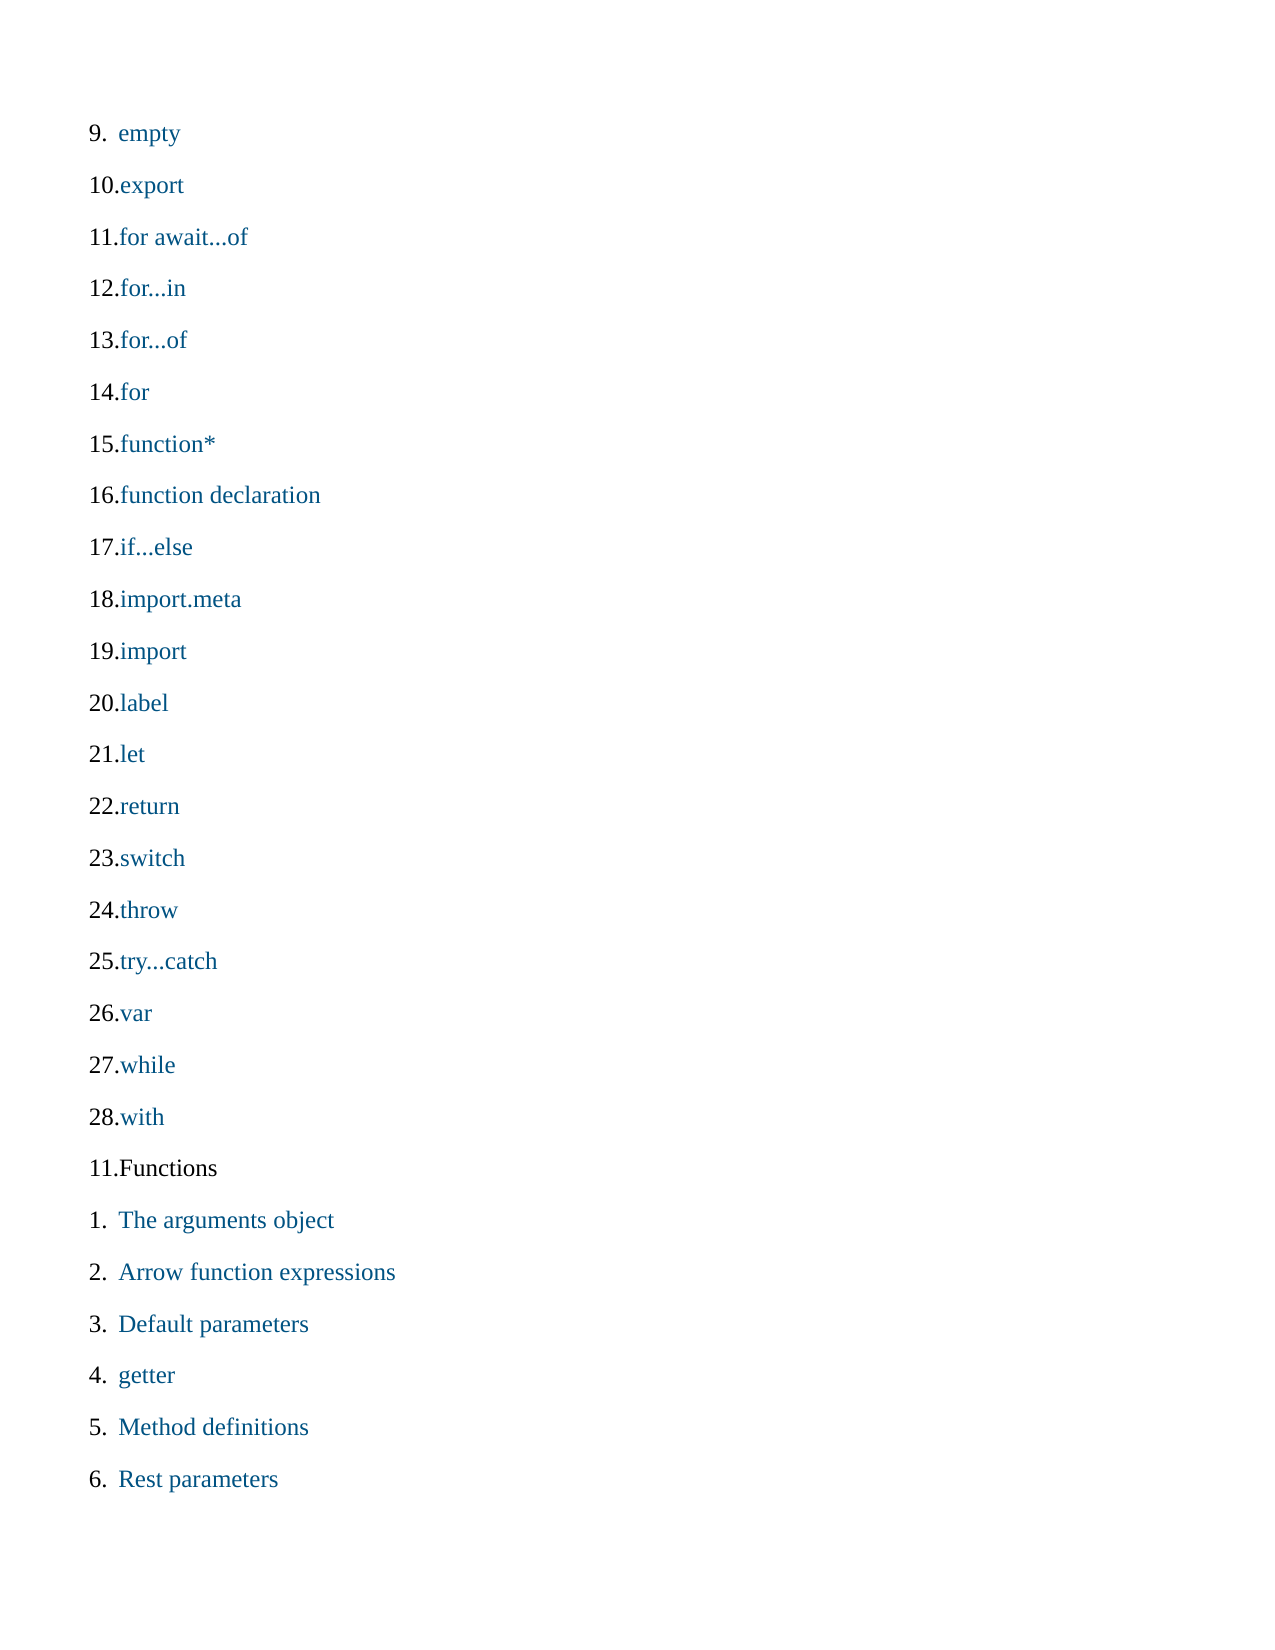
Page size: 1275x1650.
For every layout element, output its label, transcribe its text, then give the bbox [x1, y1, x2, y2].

list import [118, 636, 1157, 664]
list getter [118, 1361, 1157, 1389]
list Arrow function expressions [118, 1257, 1157, 1286]
list for await...of [118, 222, 1157, 250]
list with [118, 1102, 1157, 1131]
list var [118, 998, 1157, 1027]
list for [118, 377, 1157, 406]
list switch [118, 843, 1157, 872]
list label [118, 688, 1157, 716]
list let [118, 739, 1157, 768]
list Method definitions [118, 1412, 1157, 1441]
list Default parameters [118, 1309, 1157, 1338]
list if...else [118, 532, 1157, 561]
list function declaration [118, 481, 1157, 509]
list try...catch [118, 946, 1157, 975]
list The arguments object [118, 1205, 1157, 1234]
list empty [118, 118, 1157, 147]
list Functions [118, 1153, 1157, 1182]
list Rest parameters [118, 1464, 1157, 1493]
list for...in [118, 273, 1157, 302]
list export [118, 170, 1157, 199]
list throw [118, 895, 1157, 923]
list while [118, 1050, 1157, 1079]
list import.meta [118, 584, 1157, 613]
list return [118, 791, 1157, 820]
list function* [118, 429, 1157, 457]
list for...of [118, 325, 1157, 354]
